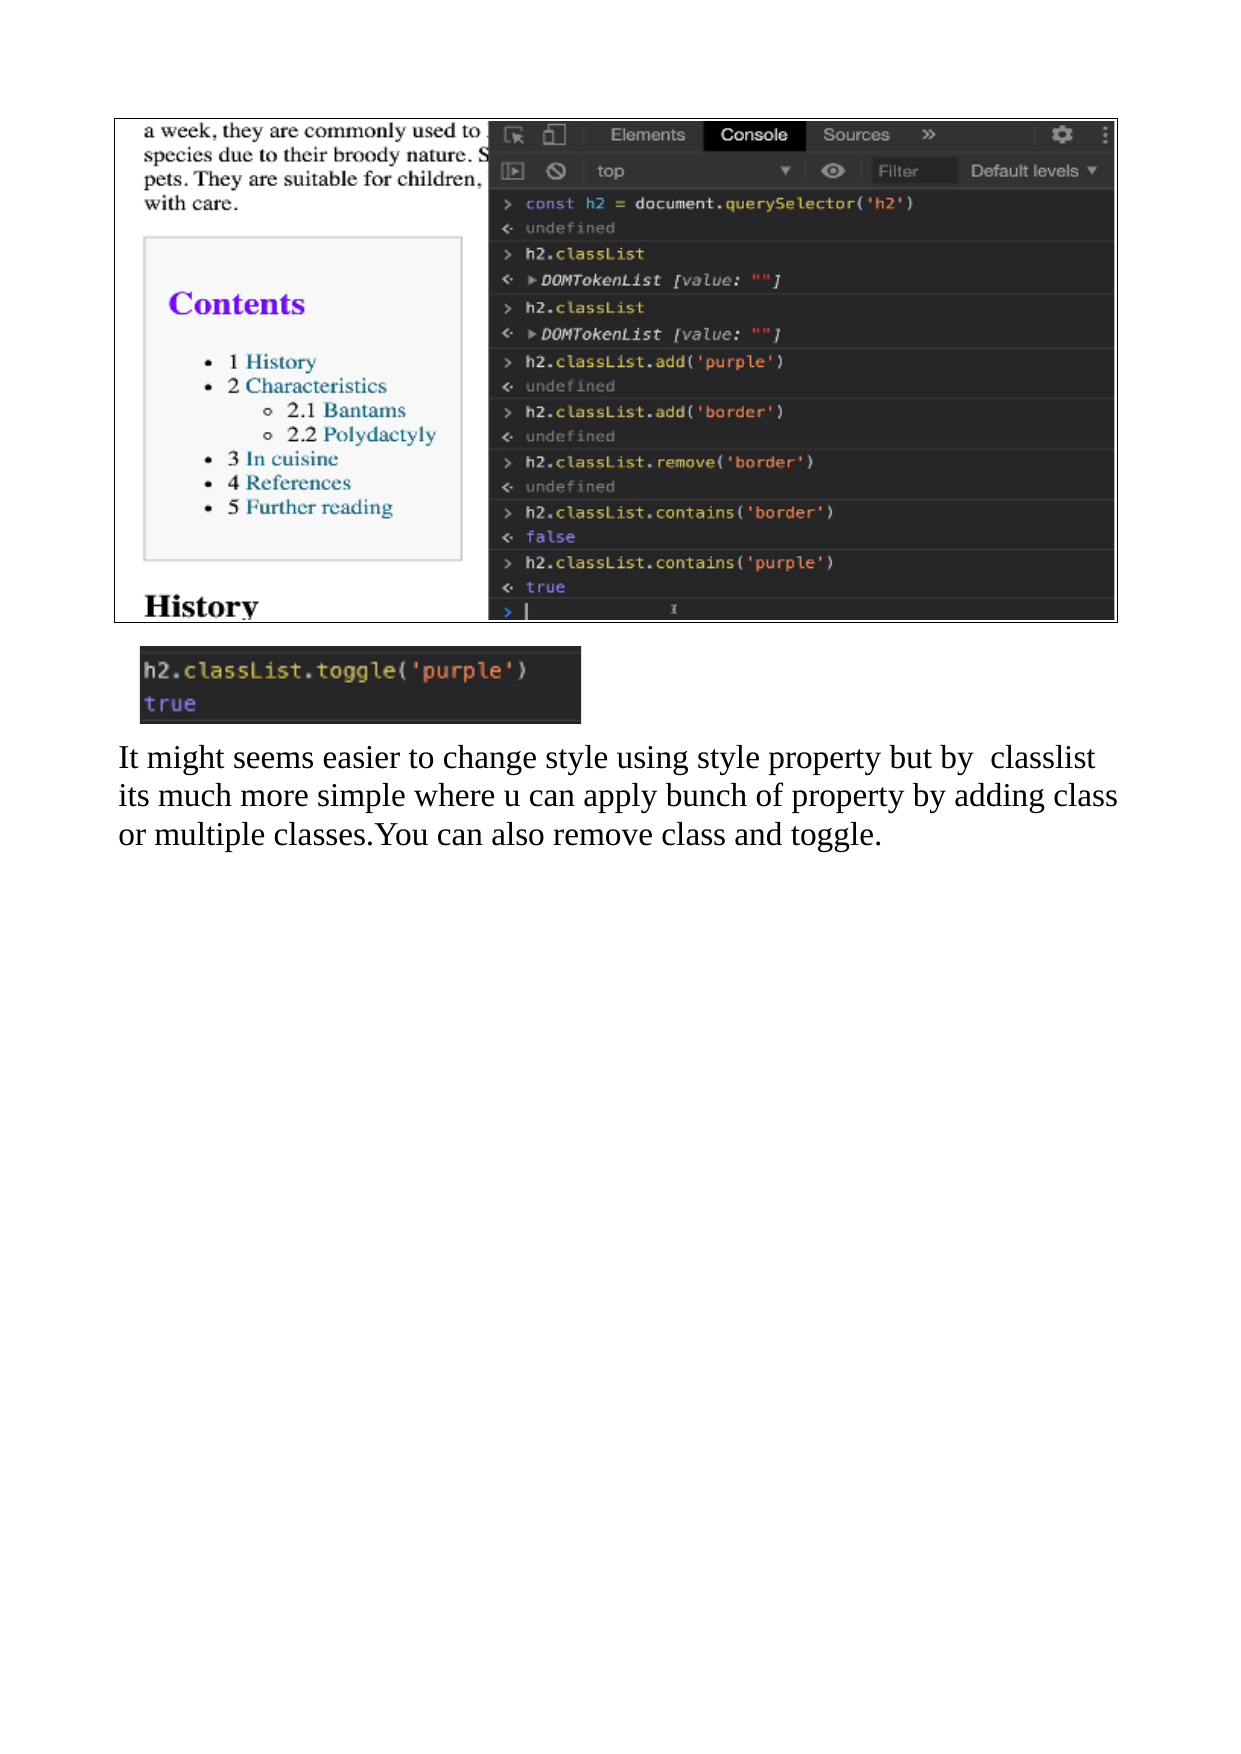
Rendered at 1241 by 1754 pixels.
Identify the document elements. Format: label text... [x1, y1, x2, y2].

picture [116, 121, 1115, 620]
text It might seems easier to change style using style property but by classlist its much more simple where u can apply bunch of property by adding class or multiple classes.You can also remove class and toggle. [118, 737, 1122, 852]
picture [139, 646, 582, 724]
